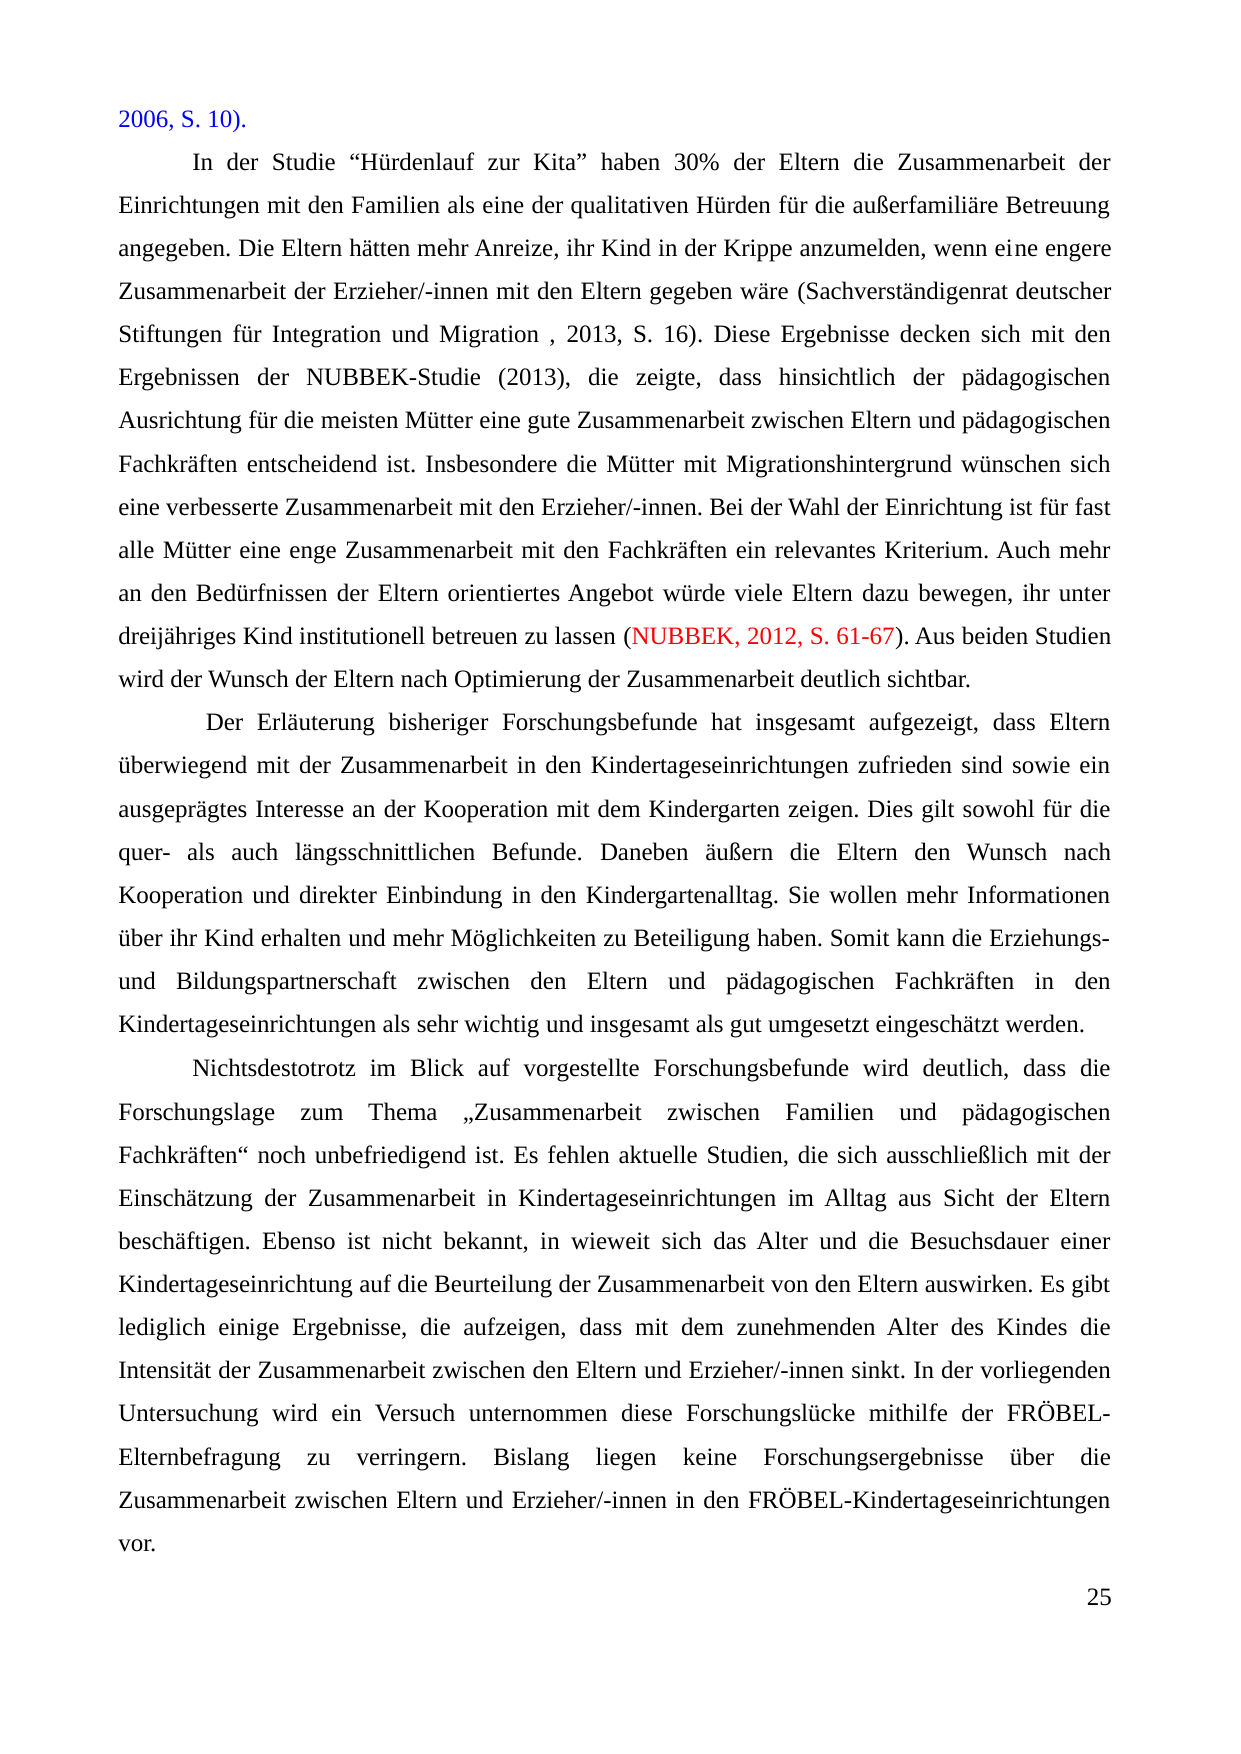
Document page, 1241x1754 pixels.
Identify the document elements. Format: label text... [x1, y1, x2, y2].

text In der Studie “Hürdenlauf zur Kita” haben 30% der Eltern die Zusammenarbeit der Einrichtungen mit den Familien als eine der qualitativen Hürden für die außerfamiliäre Betreuung angegeben. Die Eltern hätten mehr Anreize, ihr Kind in der Krippe anzumelden, wenn eine engere Zusammenarbeit der Erzieher/-innen mit den Eltern gegeben wäre (Sachverständigenrat deutscher Stiftungen für Integration und Migration , 2013, S. 16). Diese Ergebnisse decken sich mit den Ergebnissen der NUBBEK-Studie (2013), die zeigte, dass hinsichtlich der pädagogischen Ausrichtung für die meisten Mütter eine gute Zusammenarbeit zwischen Eltern und pädagogischen Fachkräften entscheidend ist. Insbesondere die Mütter mit Migrationshintergrund wünschen sich eine verbesserte Zusammenarbeit mit den Erzieher/-innen. Bei der Wahl der Einrichtung ist für fast alle Mütter eine enge Zusammenarbeit mit den Fachkräften ein relevantes Kriterium. Auch mehr an den Bedürfnissen der Eltern orientiertes Angebot würde viele Eltern dazu bewegen, ihr unter dreijähriges Kind institutionell betreuen zu lassen (NUBBEK, 2012, S. 61-67). Aus beiden Studien wird der Wunsch der Eltern nach Optimierung der Zusammenarbeit deutlich sichtbar. [118, 147, 1111, 693]
text Nichtsdestotrotz im Blick auf vorgestellte Forschungsbefunde wird deutlich, dass die Forschungslage zum Thema „Zusammenarbeit zwischen Familien und pädagogischen Fachkräften“ noch unbefriedigend ist. Es fehlen aktuelle Studien, die sich ausschließlich mit der Einschätzung der Zusammenarbeit in Kindertageseinrichtungen im Alltag aus Sicht der Eltern beschäftigen. Ebenso ist nicht bekannt, in wieweit sich das Alter und die Besuchsdauer einer Kindertageseinrichtung auf die Beurteilung der Zusammenarbeit von den Eltern auswirken. Es gibt lediglich einige Ergebnisse, die aufzeigen, dass mit dem zunehmenden Alter des Kindes die Intensität der Zusammenarbeit zwischen den Eltern und Erzieher/-innen sinkt. In der vorliegenden Untersuchung wird ein Versuch unternommen diese Forschungslücke mithilfe der FRÖBEL-Elternbefragung zu verringern. Bislang liegen keine Forschungsergebnisse über die Zusammenarbeit zwischen Eltern und Erzieher/-innen in den FRÖBEL-Kindertageseinrichtungen vor. [118, 1053, 1111, 1557]
text Der Erläuterung bisheriger Forschungsbefunde hat insgesamt aufgezeigt, dass Eltern überwiegend mit der Zusammenarbeit in den Kindertageseinrichtungen zufrieden sind sowie ein ausgeprägtes Interesse an der Kooperation mit dem Kindergarten zeigen. Dies gilt sowohl für die quer- als auch längsschnittlichen Befunde. Daneben äußern die Eltern den Wunsch nach Kooperation und direkter Einbindung in den Kindergartenalltag. Sie wollen mehr Informationen über ihr Kind erhalten und mehr Möglichkeiten zu Beteiligung haben. Somit kann die Erziehungs- und Bildungspartnerschaft zwischen den Eltern und pädagogischen Fachkräften in den Kindertageseinrichtungen als sehr wichtig und insgesamt als gut umgesetzt eingeschätzt werden. [118, 707, 1111, 1039]
text 2006, S. 10). [118, 104, 1111, 132]
